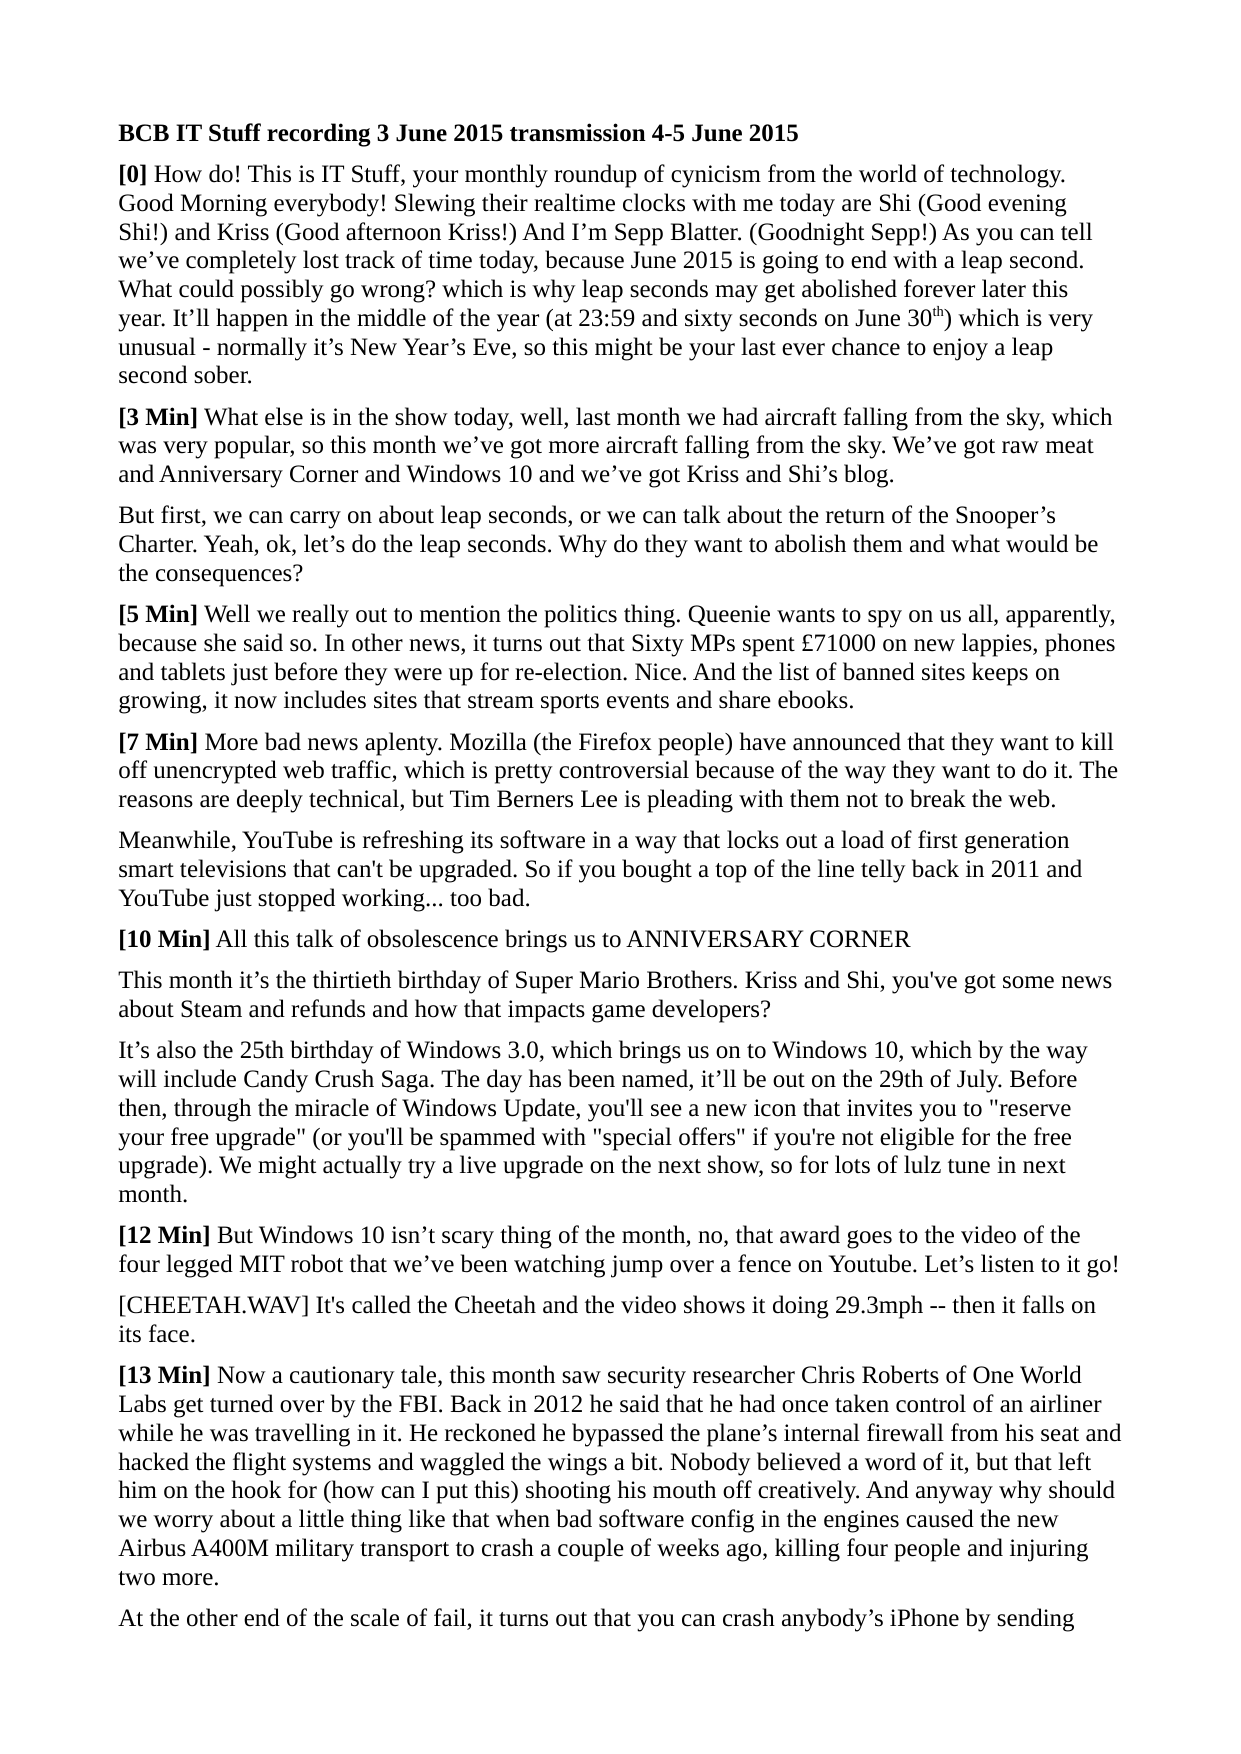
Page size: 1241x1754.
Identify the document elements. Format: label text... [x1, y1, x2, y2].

text [12 Min] But Windows 10 isn’t scary thing of the month, no, that award goes to the video of the four legged MIT robot that we’ve been watching jump over a fence on Youtube. Let’s listen to it go! [118, 1221, 1122, 1278]
text But first, we can carry on about leap seconds, or we can talk about the return of the Snooper’s Charter. Yeah, ok, let’s do the leap seconds. Why do they want to abolish them and what would be the consequences? [118, 501, 1122, 587]
text BCB IT Stuff recording 3 June 2015 transmission 4-5 June 2015 [118, 118, 1122, 147]
text This month it’s the thirtieth birthday of Super Mario Brothers. Kriss and Shi, you've got some news about Steam and refunds and how that impacts game developers? [118, 966, 1122, 1023]
text [7 Min] More bad news aplenty. Mozilla (the Firefox people) have announced that they want to kill off unencrypted web traffic, which is pretty controversial because of the way they want to do it. The reasons are deeply technical, but Tim Berners Lee is pleading with them not to break the web. [118, 727, 1122, 813]
text [10 Min] All this talk of obsolescence brings us to ANNIVERSARY CORNER [118, 924, 1122, 953]
text [0] How do! This is IT Stuff, your monthly roundup of cynicism from the world of technology. Good Morning everybody! Slewing their realtime clocks with me today are Shi (Good evening Shi!) and Kriss (Good afternoon Kriss!) And I’m Sepp Blatter. (Goodnight Sepp!) As you can tell we’ve completely lost track of time today, because June 2015 is going to end with a leap second. What could possibly go wrong? which is why leap seconds may get abolished forever later this year. It’ll happen in the middle of the year (at 23:59 and sixty seconds on June 30th) which is very unusual - normally it’s New Year’s Eve, so this might be your last ever chance to enjoy a leap second sober. [118, 159, 1122, 389]
text At the other end of the scale of fail, it turns out that you can crash anybody’s iPhone by sending [118, 1603, 1122, 1632]
text [13 Min] Now a cautionary tale, this month saw security researcher Chris Roberts of One World Labs get turned over by the FBI. Back in 2012 he said that he had once taken control of an airliner while he was travelling in it. He reckoned he bypassed the plane’s internal firewall from his seat and hacked the flight systems and waggled the wings a bit. Nobody believed a word of it, but that left him on the hook for (how can I put this) shooting his mouth off creatively. And anyway why should we worry about a little thing like that when bad software config in the engines caused the new Airbus A400M military transport to crash a couple of weeks ago, killing four people and injuring two more. [118, 1361, 1122, 1591]
text [3 Min] What else is in the show today, well, last month we had aircraft falling from the sky, which was very popular, so this month we’ve got more aircraft falling from the sky. We’ve got raw meat and Anniversary Corner and Windows 10 and we’ve got Kriss and Shi’s blog. [118, 402, 1122, 488]
text [CHEETAH.WAV] It's called the Cheetah and the video shows it doing 29.3mph -- then it falls on its face. [118, 1291, 1122, 1348]
text It’s also the 25th birthday of Windows 3.0, which brings us on to Windows 10, which by the way will include Candy Crush Saga. The day has been named, it’ll be out on the 29th of July. Before then, through the miracle of Windows Update, you'll see a new icon that invites you to "reserve your free upgrade" (or you'll be spammed with "special offers" if you're not eligible for the free upgrade). We might actually try a live upgrade on the next show, so for lots of lulz tune in next month. [118, 1036, 1122, 1208]
text [5 Min] Well we really out to mention the politics thing. Queenie wants to spy on us all, apparently, because she said so. In other news, it turns out that Sixty MPs spent £71000 on new lappies, phones and tablets just before they were up for re-election. Nice. And the list of banned sites keeps on growing, it now includes sites that stream sports events and share ebooks. [118, 599, 1122, 714]
text Meanwhile, YouTube is refreshing its software in a way that locks out a load of first generation smart televisions that can't be upgraded. So if you bought a top of the line telly back in 2011 and YouTube just stopped working... too bad. [118, 826, 1122, 912]
